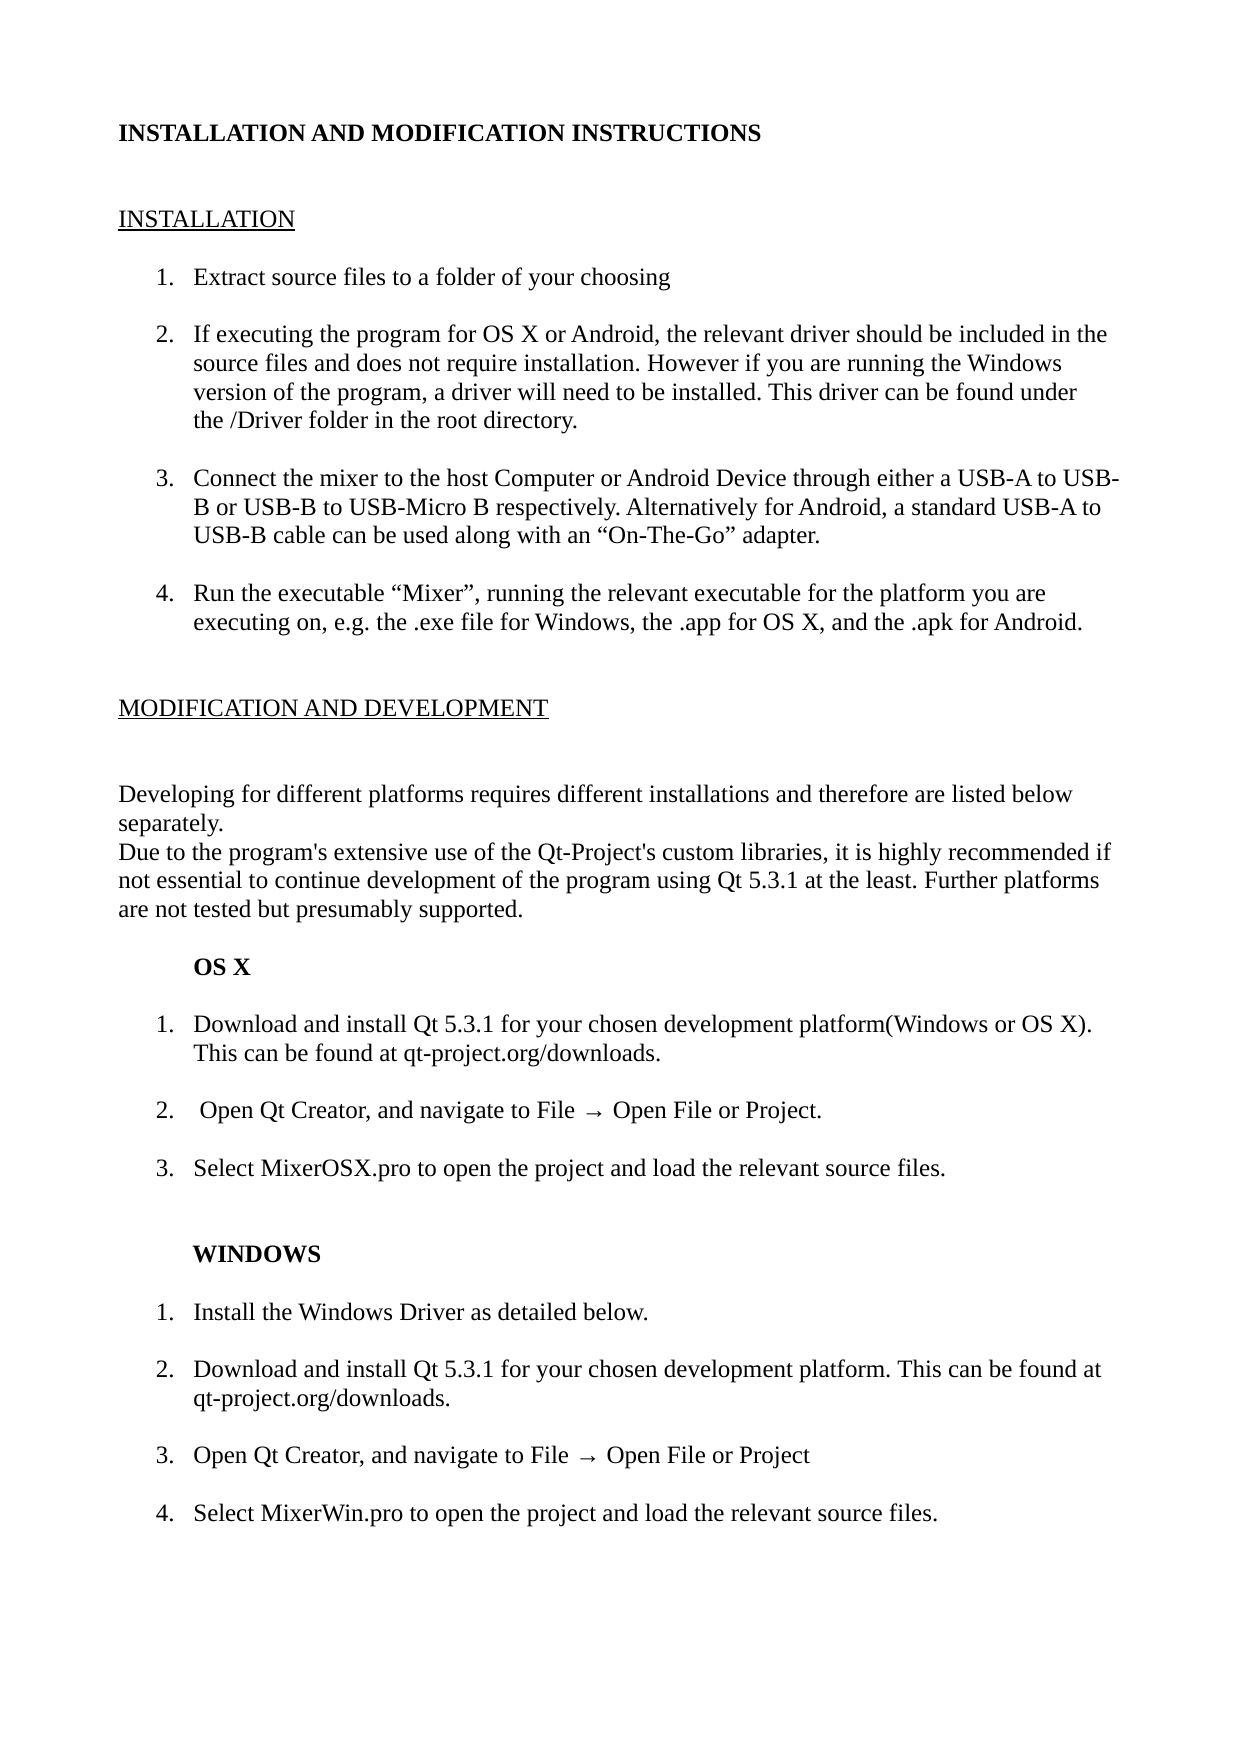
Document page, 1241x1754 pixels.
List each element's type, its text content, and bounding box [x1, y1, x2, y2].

list OS X [156, 952, 1122, 981]
list Run the executable “Mixer”, running the relevant executable for the platform you are executing on, e.g. the .exe file for Windows, the .app for OS X, and the .apk for Android. [156, 578, 1122, 636]
list Open Qt Creator, and navigate to File → Open File or Project [156, 1441, 1122, 1469]
list Connect the mixer to the host Computer or Android Device through either a USB-A to USB-B or USB-B to USB-Micro B respectively. Alternatively for Android, a standard USB-A to USB-B cable can be used along with an “On-The-Go” adapter. [156, 463, 1122, 549]
list Open Qt Creator, and navigate to File → Open File or Project. [156, 1096, 1122, 1124]
text Developing for different platforms requires different installations and therefore are listed below separately. [118, 779, 1122, 837]
list Extract source files to a folder of your choosing [156, 262, 1122, 291]
text INSTALLATION AND MODIFICATION INSTRUCTIONS [118, 118, 1122, 147]
text WINDOWS [118, 1239, 1122, 1268]
list Select MixerWin.pro to open the project and load the relevant source files. [156, 1498, 1122, 1527]
text MODIFICATION AND DEVELOPMENT [118, 693, 1122, 722]
list Install the Windows Driver as detailed below. [156, 1297, 1122, 1326]
list Select MixerOSX.pro to open the project and load the relevant source files. [156, 1153, 1122, 1182]
list Download and install Qt 5.3.1 for your chosen development platform(Windows or OS X). This can be found at qt-project.org/downloads. [156, 1009, 1122, 1067]
list If executing the program for OS X or Android, the relevant driver should be included in the source files and does not require installation. However if you are running the Windows version of the program, a driver will need to be installed. This driver can be found under the /Driver folder in the root directory. [156, 319, 1122, 434]
text Due to the program's extensive use of the Qt-Project's custom libraries, it is highly recommended if not essential to continue development of the program using Qt 5.3.1 at the least. Further platforms are not tested but presumably supported. [118, 837, 1122, 923]
text INSTALLATION [118, 204, 1122, 233]
list Download and install Qt 5.3.1 for your chosen development platform. This can be found at qt-project.org/downloads. [156, 1354, 1122, 1412]
